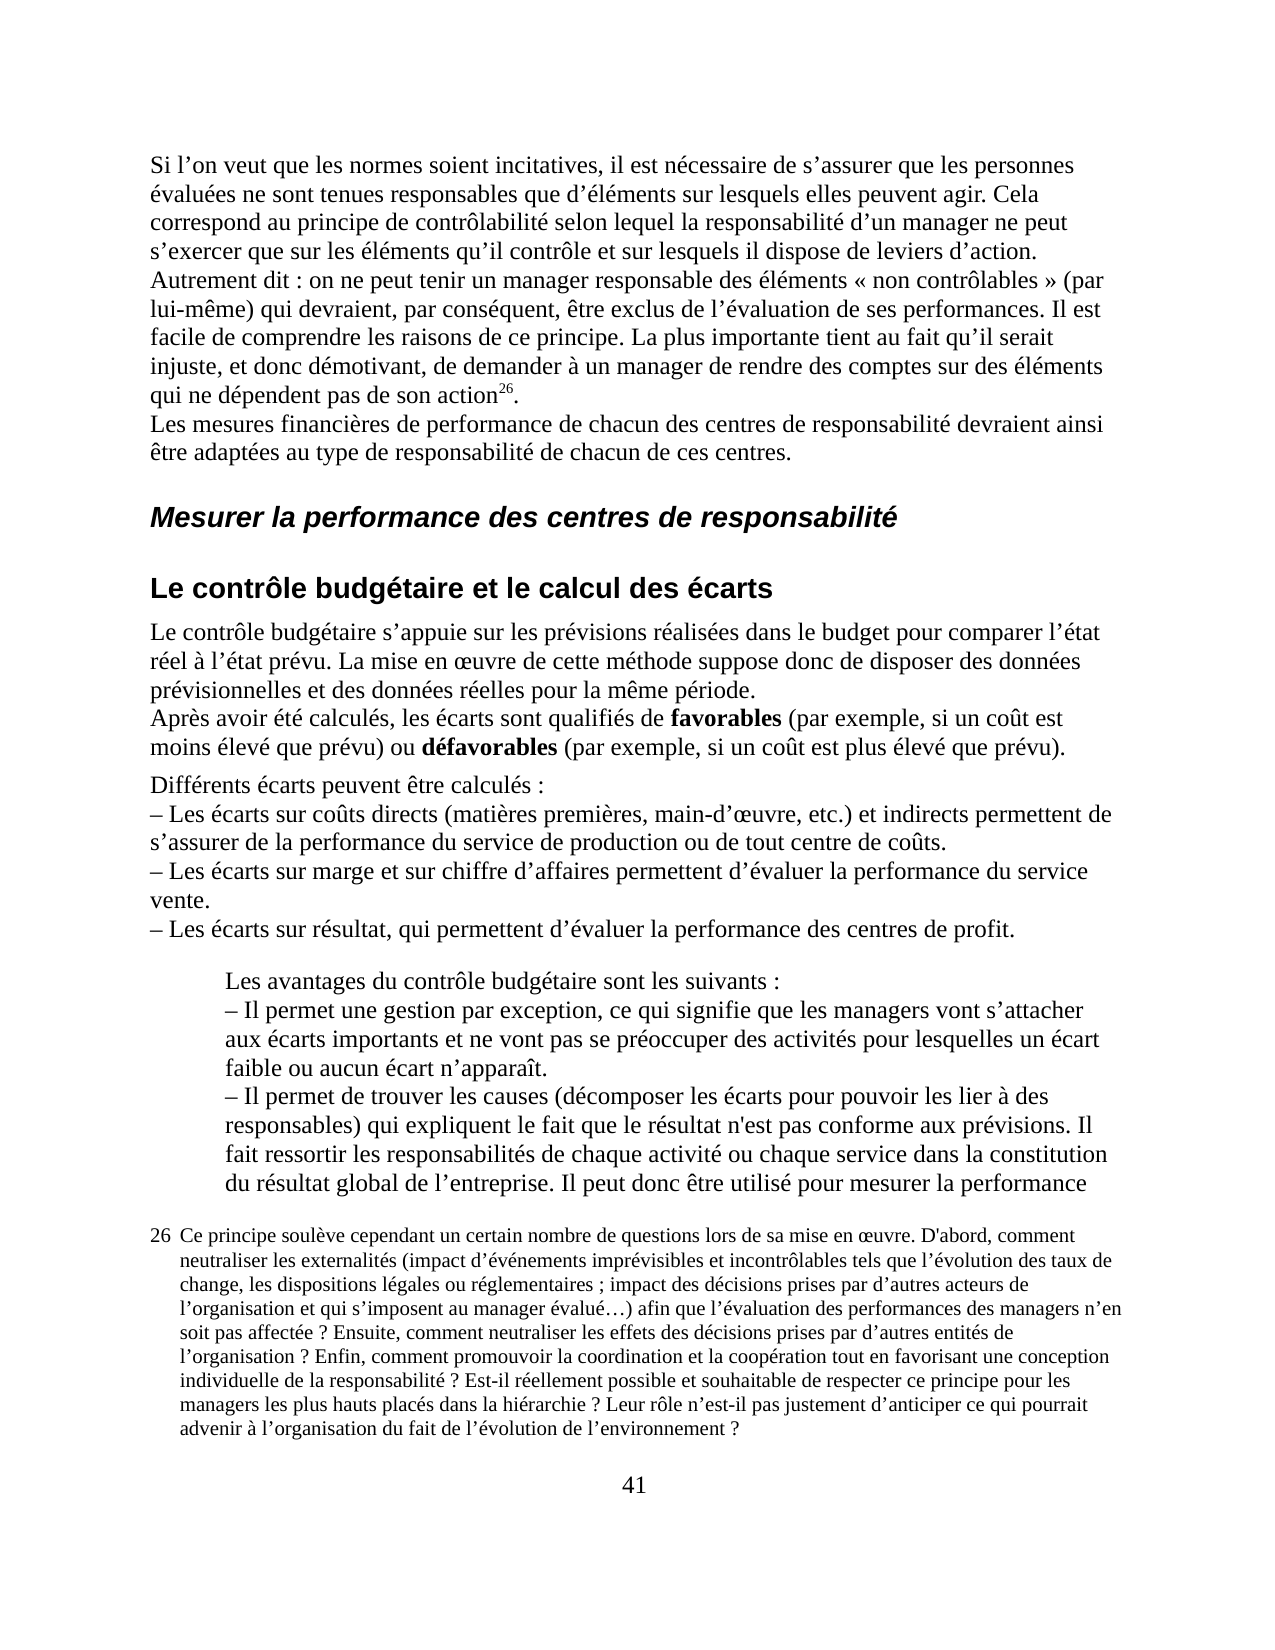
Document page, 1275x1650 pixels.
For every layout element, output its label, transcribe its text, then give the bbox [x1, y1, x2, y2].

text Si l’on veut que les normes soient incitatives, il est nécessaire de s’assurer que les personnes évaluées ne sont tenues responsables que d’éléments sur lesquels elles peuvent agir. Cela correspond au principe de contrôlabilité selon lequel la responsabilité d’un manager ne peut s’exercer que sur les éléments qu’il contrôle et sur lesquels il dispose de leviers d’action. Autrement dit : on ne peut tenir un manager responsable des éléments « non contrôlables » (par lui-même) qui devraient, par conséquent, être exclus de l’évaluation de ses performances. Il est facile de comprendre les raisons de ce principe. La plus importante tient au fait qu’il serait injuste, et donc démotivant, de demander à un manager de rendre des comptes sur des éléments qui ne dépendent pas de son action. Les mesures financières de performance de chacun des centres de responsabilité devraient ainsi être adaptées au type de responsabilité de chacun de ces centres. [150, 150, 1125, 466]
text Différents écarts peuvent être calculés : – Les écarts sur coûts directs (matières premières, main-d’œuvre, etc.) et indirects permettent de s’assurer de la performance du service de production ou de tout centre de coûts. – Les écarts sur marge et sur chiffre d’affaires permettent d’évaluer la performance du service vente. – Les écarts sur résultat, qui permettent d’évaluer la performance des centres de profit. [150, 770, 1125, 942]
text Ce principe soulève cependant un certain nombre de questions lors de sa mise en œuvre. D'abord, comment neutraliser les externalités (impact d’événements imprévisibles et incontrôlables tels que l’évolution des taux de change, les dispositions légales ou réglementaires ; impact des décisions prises par d’autres acteurs de l’organisation et qui s’imposent au manager évalué…) afin que l’évaluation des performances des managers n’en soit pas affectée ? Ensuite, comment neutraliser les effets des décisions prises par d’autres entités de l’organisation ? Enfin, comment promouvoir la coordination et la coopération tout en favorisant une conception individuelle de la responsabilité ? Est-il réellement possible et souhaitable de respecter ce principe pour les managers les plus hauts placés dans la hiérarchie ? Leur rôle n’est-il pas justement d’anticiper ce qui pourrait advenir à l’organisation du fait de l’évolution de l’environnement ? [150, 1223, 1125, 1440]
text Le contrôle budgétaire s’appuie sur les prévisions réalisées dans le budget pour comparer l’état réel à l’état prévu. La mise en œuvre de cette méthode suppose donc de disposer des données prévisionnelles et des données réelles pour la même période. Après avoir été calculés, les écarts sont qualifiés de favorables (par exemple, si un coût est moins élevé que prévu) ou défavorables (par exemple, si un coût est plus élevé que prévu). [150, 617, 1125, 761]
text Les avantages du contrôle budgétaire sont les suivants : – Il permet une gestion par exception, ce qui signifie que les managers vont s’attacher aux écarts importants et ne vont pas se préoccuper des activités pour lesquelles un écart faible ou aucun écart n’apparaît. – Il permet de trouver les causes (décomposer les écarts pour pouvoir les lier à des responsables) qui expliquent le fait que le résultat n'est pas conforme aux prévisions. Il fait ressortir les responsabilités de chaque activité ou chaque service dans la constitution du résultat global de l’entreprise. Il peut donc être utilisé pour mesurer la performance [225, 966, 1125, 1196]
subtitle Le contrôle budgétaire et le calcul des écarts [150, 571, 1125, 605]
subtitle Mesurer la performance des centres de responsabilité [150, 500, 1125, 534]
